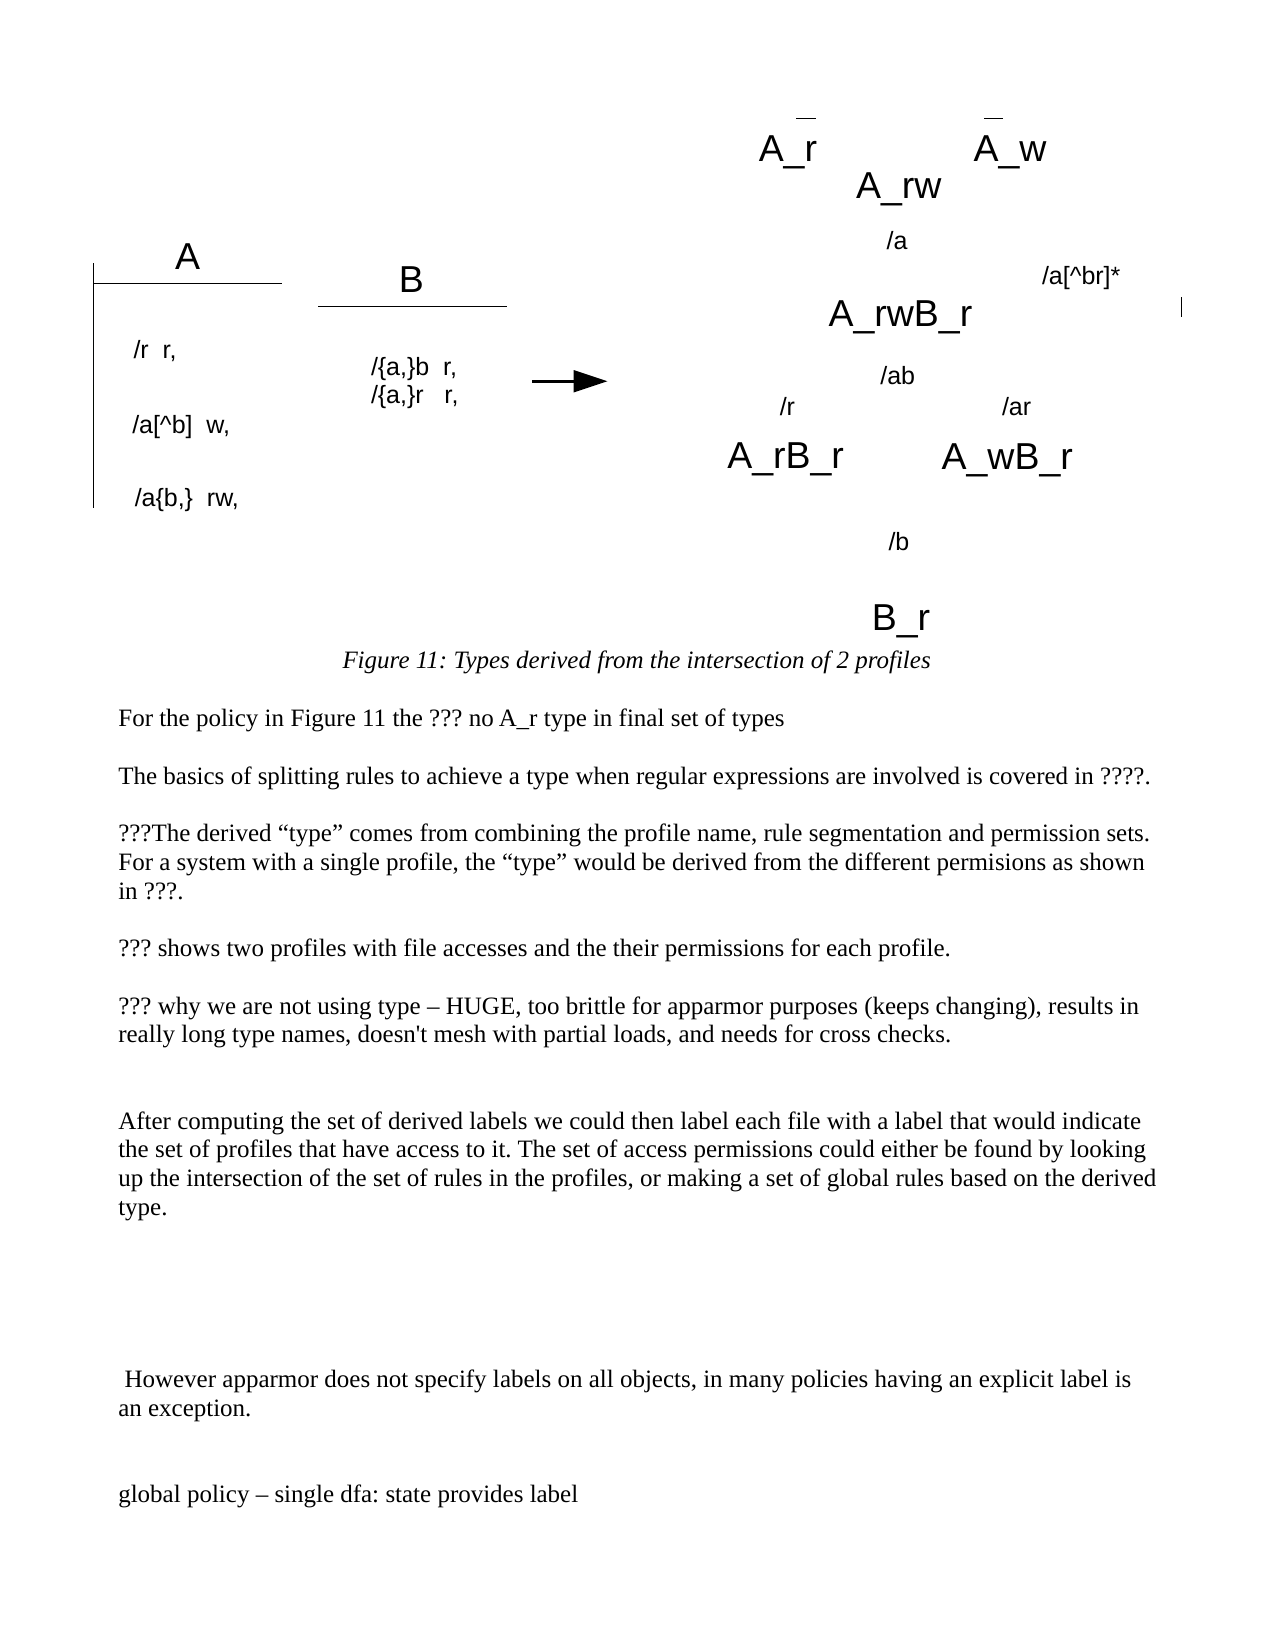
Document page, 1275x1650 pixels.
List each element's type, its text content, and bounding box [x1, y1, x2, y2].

text global policy – single dfa: state provides label [118, 1479, 1157, 1508]
text ??? shows two profiles with file accesses and the their permissions for each profile. [118, 933, 1157, 962]
text ??? why we are not using type – HUGE, too brittle for apparmor purposes (keeps changing), results in really long type names, doesn't mesh with partial loads, and needs for cross checks. [118, 991, 1157, 1048]
text The basics of splitting rules to achieve a type when regular expressions are involved is covered in ????. [118, 761, 1157, 789]
text For the policy in Figure 11 the ??? no A_r type in final set of types [118, 703, 1157, 732]
text Figure 11: Types derived from the intersection of 2 profiles [94, 131, 1181, 674]
text However apparmor does not specify labels on all objects, in many policies having an explicit label is an exception. [118, 1364, 1157, 1422]
text After computing the set of derived labels we could then label each file with a label that would indicate the set of profiles that have access to it. The set of access permissions could either be found by looking up the intersection of the set of rules in the profiles, or making a set of global rules based on the derived type. [118, 1106, 1157, 1221]
text ???The derived “type” comes from combining the profile name, rule segmentation and permission sets. For a system with a single profile, the “type” would be derived from the different permisions as shown in ???. [118, 818, 1157, 904]
